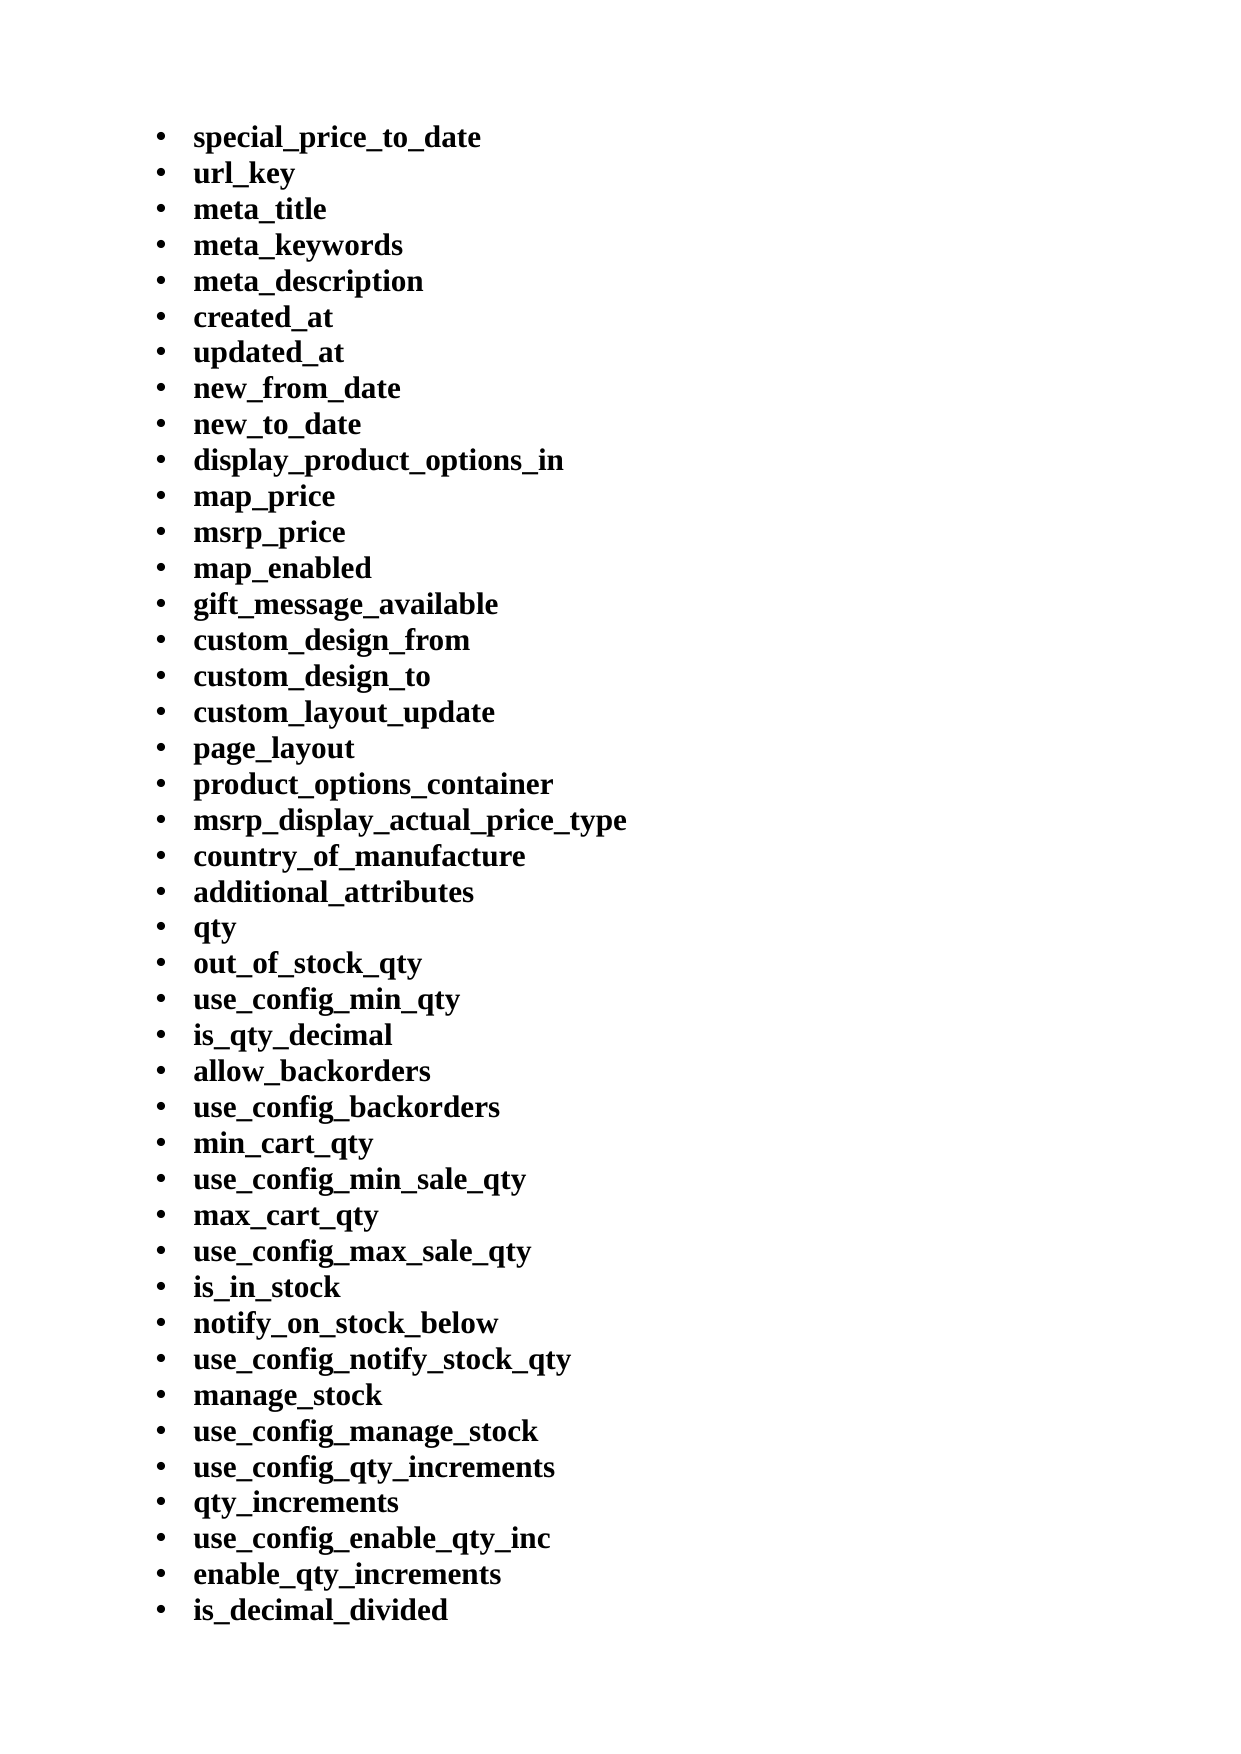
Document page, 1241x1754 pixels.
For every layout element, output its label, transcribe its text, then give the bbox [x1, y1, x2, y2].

list gift_message_available [156, 585, 1122, 621]
list meta_title [156, 190, 1122, 226]
list page_layout [156, 729, 1122, 765]
list country_of_manufacture [156, 837, 1122, 873]
list map_enabled [156, 549, 1122, 585]
list map_price [156, 477, 1122, 513]
list display_product_options_in [156, 442, 1122, 477]
list msrp_price [156, 513, 1122, 549]
list meta_description [156, 262, 1122, 298]
list msrp_display_actual_price_type [156, 801, 1122, 837]
list use_config_notify_stock_qty [156, 1340, 1122, 1376]
list manage_stock [156, 1376, 1122, 1412]
list use_config_min_qty [156, 981, 1122, 1017]
list max_cart_qty [156, 1196, 1122, 1232]
list is_qty_decimal [156, 1017, 1122, 1052]
list new_to_date [156, 406, 1122, 442]
list allow_backorders [156, 1052, 1122, 1088]
list special_price_to_date [156, 118, 1122, 154]
list qty_increments [156, 1484, 1122, 1520]
list url_key [156, 154, 1122, 190]
list qty [156, 909, 1122, 945]
list use_config_enable_qty_inc [156, 1520, 1122, 1556]
list notify_on_stock_below [156, 1304, 1122, 1340]
list use_config_max_sale_qty [156, 1232, 1122, 1268]
list product_options_container [156, 765, 1122, 801]
list custom_layout_update [156, 693, 1122, 729]
list is_in_stock [156, 1268, 1122, 1304]
list created_at [156, 298, 1122, 334]
list min_cart_qty [156, 1124, 1122, 1160]
list additional_attributes [156, 873, 1122, 909]
list is_decimal_divided [156, 1592, 1122, 1627]
list new_from_date [156, 370, 1122, 406]
list custom_design_from [156, 621, 1122, 657]
list custom_design_to [156, 657, 1122, 693]
list use_config_manage_stock [156, 1412, 1122, 1448]
list meta_keywords [156, 226, 1122, 262]
list use_config_qty_increments [156, 1448, 1122, 1484]
list updated_at [156, 334, 1122, 370]
list use_config_min_sale_qty [156, 1160, 1122, 1196]
list use_config_backorders [156, 1088, 1122, 1124]
list enable_qty_increments [156, 1556, 1122, 1592]
list out_of_stock_qty [156, 945, 1122, 981]
